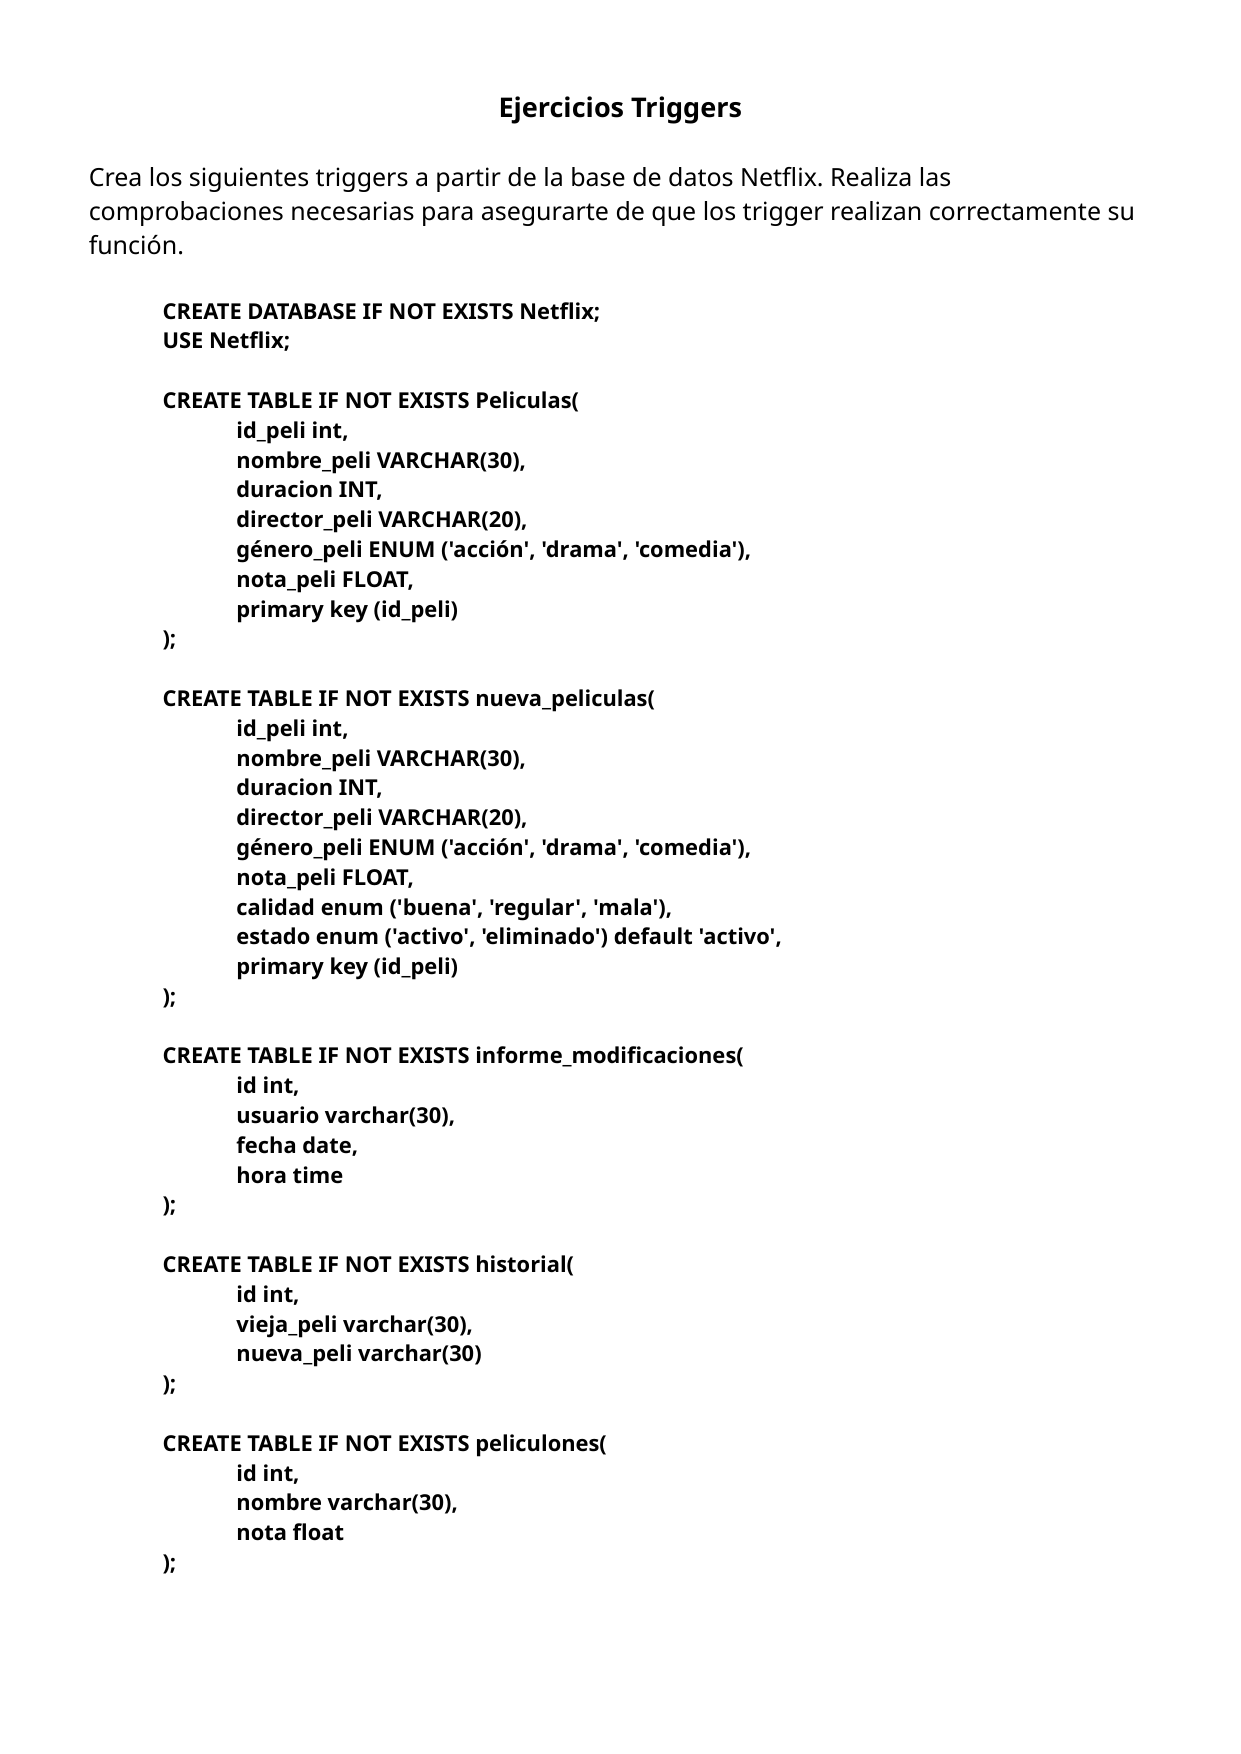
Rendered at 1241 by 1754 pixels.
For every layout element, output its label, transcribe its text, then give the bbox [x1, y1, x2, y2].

text CREATE DATABASE IF NOT EXISTS Netflix; USE Netflix; CREATE TABLE IF NOT EXISTS Peliculas( id_peli int, nombre_peli VARCHAR(30), duracion INT, director_peli VARCHAR(20), género_peli ENUM ('acción', 'drama', 'comedia'), nota_peli FLOAT, primary key (id_peli) ); CREATE TABLE IF NOT EXISTS nueva_peliculas( id_peli int, nombre_peli VARCHAR(30), duracion INT, director_peli VARCHAR(20), género_peli ENUM ('acción', 'drama', 'comedia'), nota_peli FLOAT, calidad enum ('buena', 'regular', 'mala'), estado enum ('activo', 'eliminado') default 'activo', primary key (id_peli) ); CREATE TABLE IF NOT EXISTS informe_modificaciones( id int, usuario varchar(30), fecha date, hora time ); CREATE TABLE IF NOT EXISTS historial( id int, vieja_peli varchar(30), nueva_peli varchar(30) ); [162, 296, 1152, 1398]
text Ejercicios Triggers [88, 88, 1152, 125]
text Crea los siguientes triggers a partir de la base de datos Netflix. Realiza las comprobaciones necesarias para asegurarte de que los trigger realizan correctamente su función. [88, 159, 1152, 262]
text CREATE TABLE IF NOT EXISTS peliculones( id int, nombre varchar(30), nota float ); [162, 1428, 1152, 1577]
